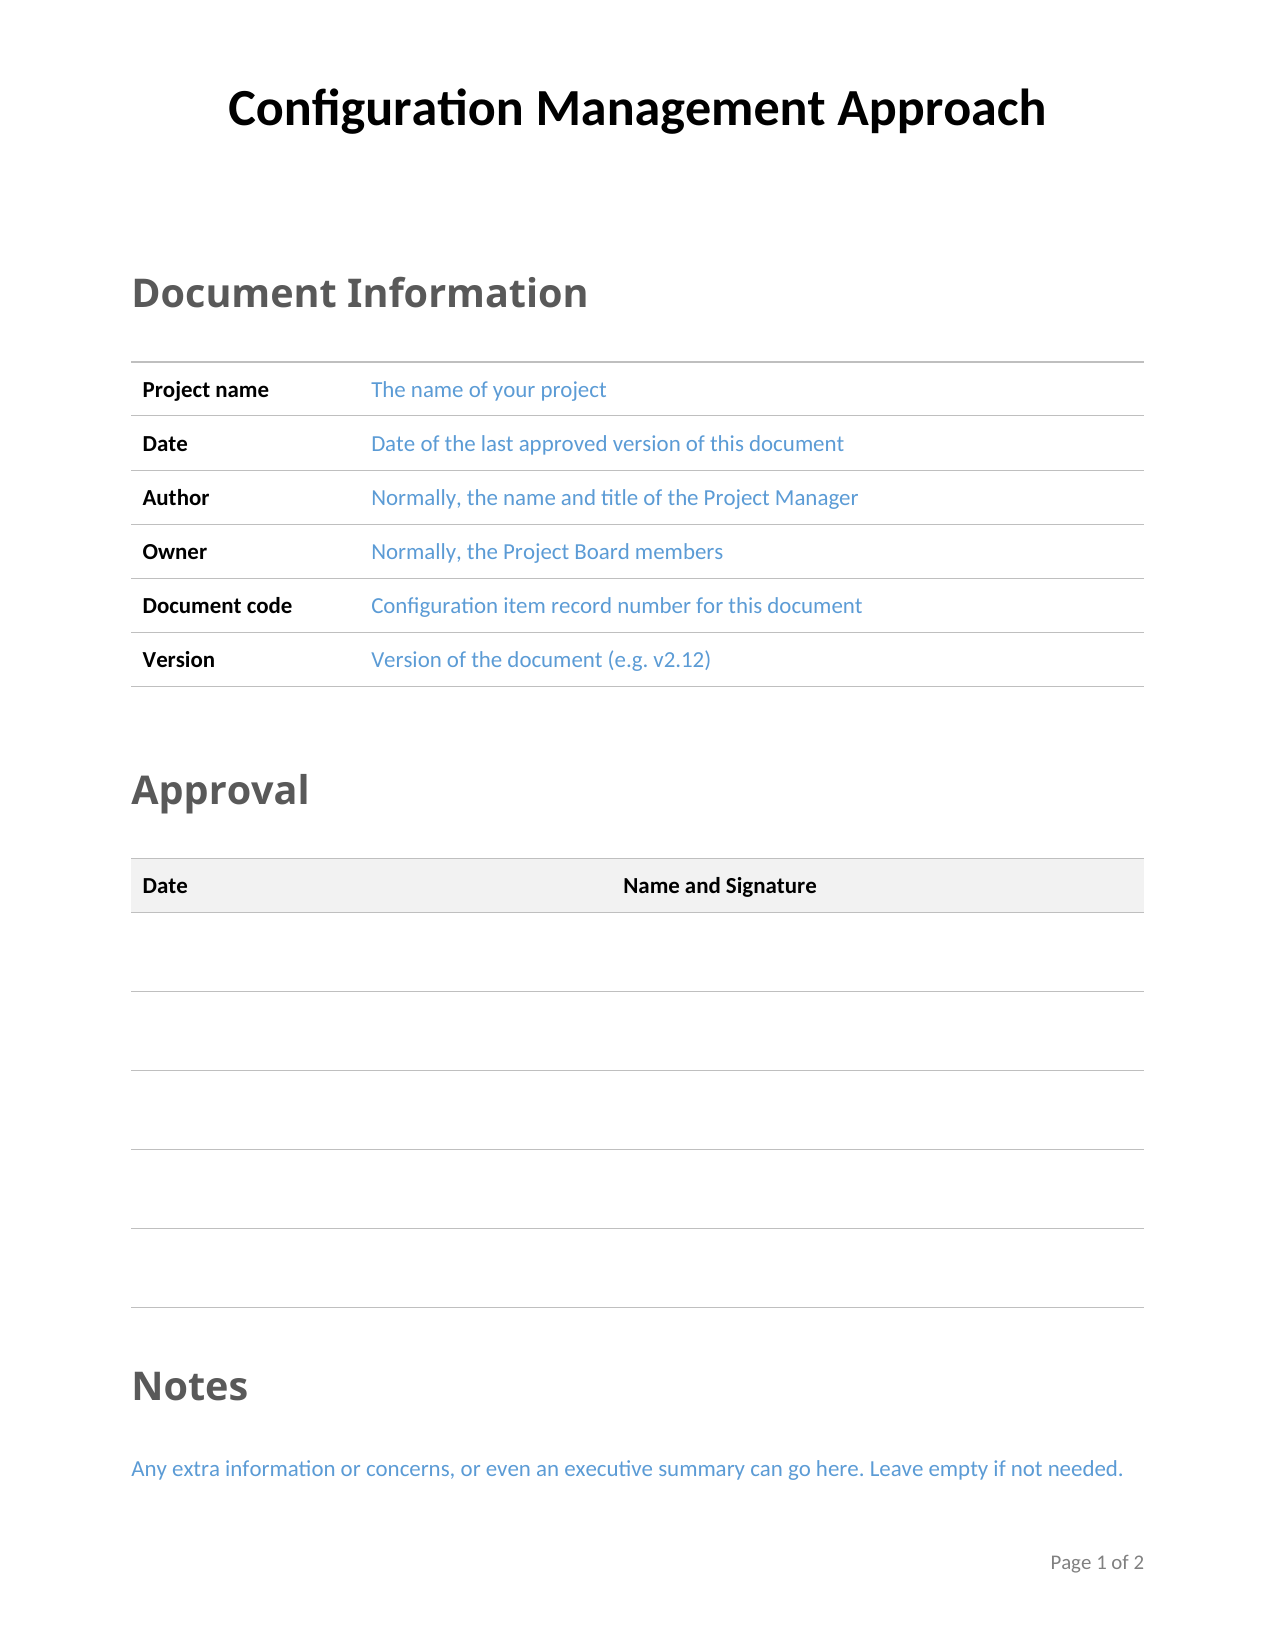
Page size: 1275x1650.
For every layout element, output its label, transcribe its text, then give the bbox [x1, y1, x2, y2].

table_cell Owner [131, 525, 360, 578]
table_cell [131, 913, 612, 991]
table_cell Normally, the name and title of the Project Manager [360, 471, 1144, 523]
table_header Project name [131, 363, 360, 415]
table_cell [131, 1229, 612, 1307]
table_header The name of your project [360, 363, 1144, 415]
table_cell Normally, the Project Board members [360, 525, 1144, 578]
table_cell [612, 992, 1144, 1070]
table_cell [612, 1229, 1144, 1307]
table_cell Date [131, 416, 360, 469]
table_cell Date of the last approved version of this document [360, 416, 1144, 469]
table_cell [612, 1150, 1144, 1228]
table_cell [612, 1071, 1144, 1149]
subtitle Document Information [131, 266, 1144, 319]
table_cell [612, 913, 1144, 991]
table_cell [131, 1071, 612, 1149]
table_cell Document code [131, 579, 360, 632]
table_cell Version [131, 633, 360, 686]
table_header Name and Signature [612, 859, 1144, 912]
table_header Date [131, 859, 612, 912]
subtitle Approval [131, 762, 1144, 816]
subtitle Notes [131, 1358, 1144, 1412]
table_cell [131, 992, 612, 1070]
table_cell Configuration item record number for this document [360, 579, 1144, 632]
table_cell Author [131, 471, 360, 523]
text Any extra information or concerns, or even an executive summary can go here. Leave empty if not needed. [131, 1454, 1144, 1482]
table_cell Version of the document (e.g. v2.12) [360, 633, 1144, 686]
table_cell [131, 1150, 612, 1228]
